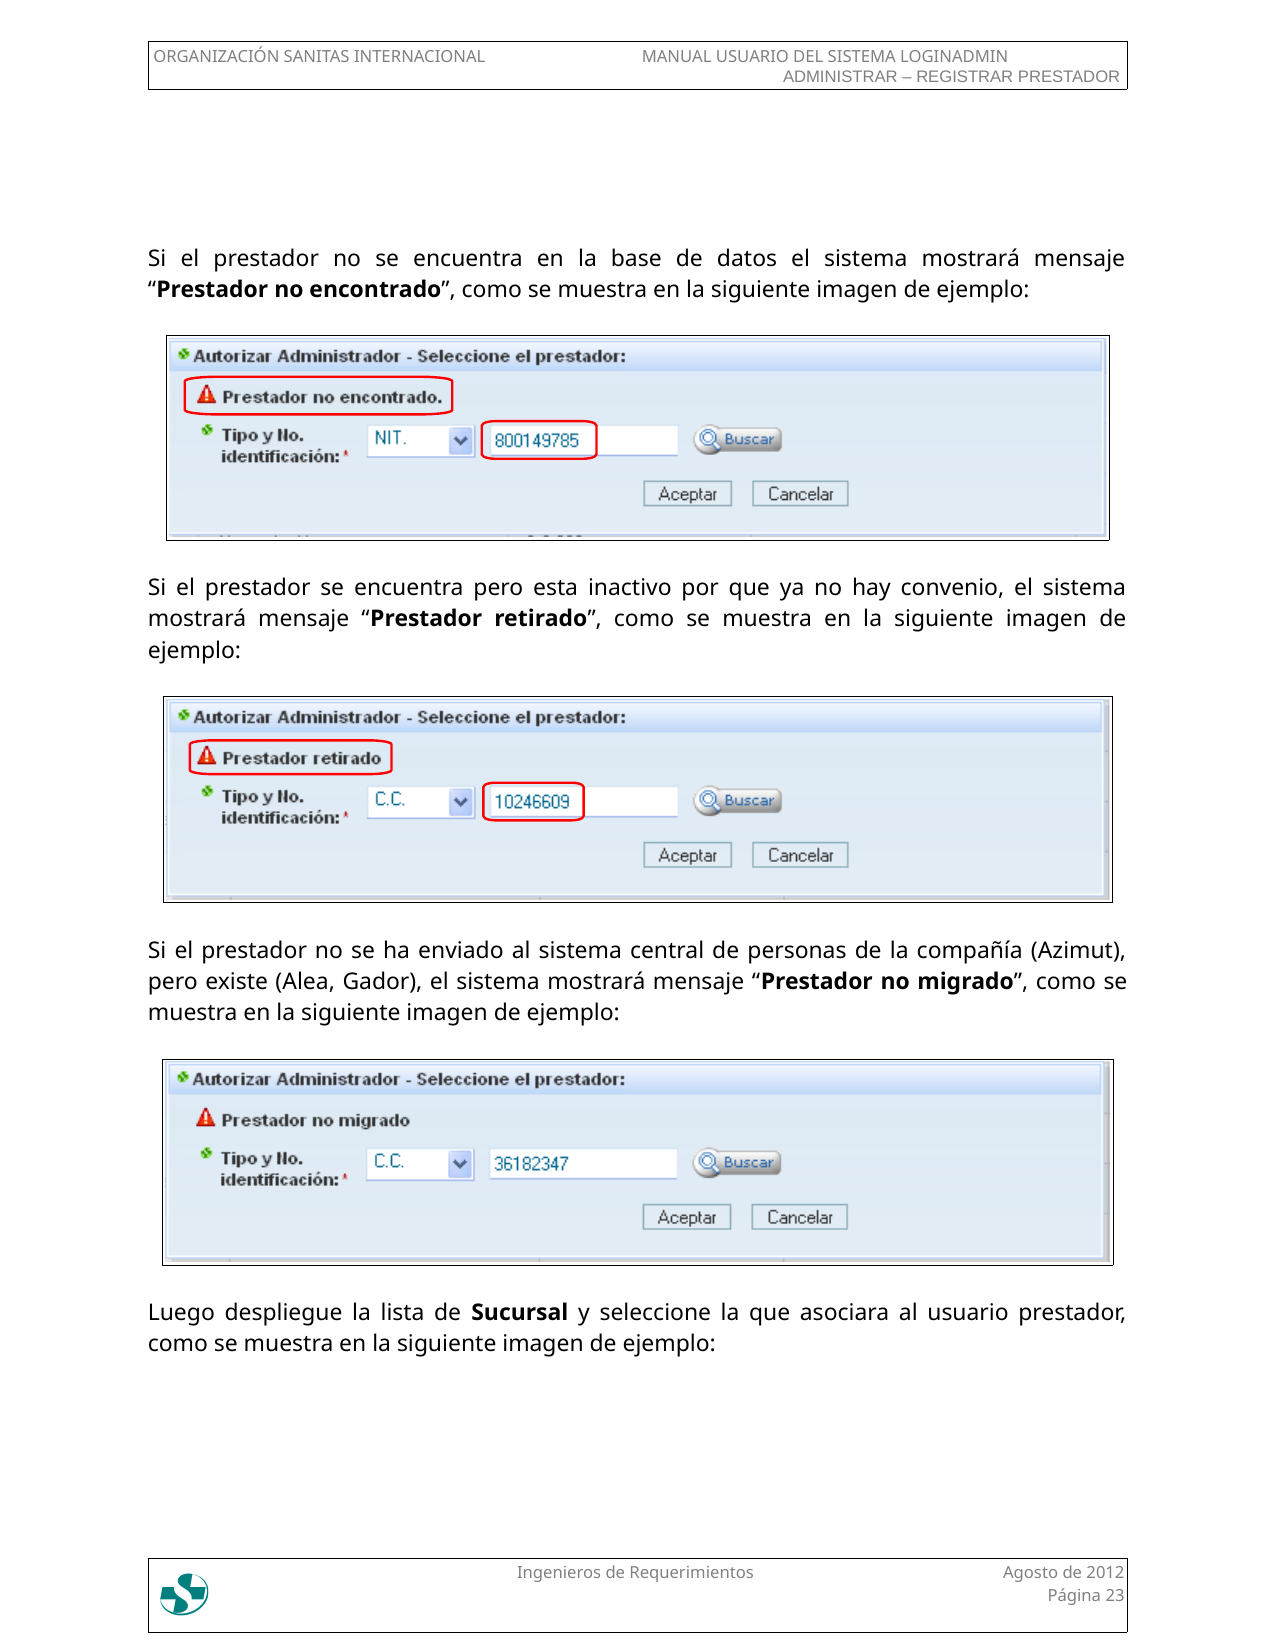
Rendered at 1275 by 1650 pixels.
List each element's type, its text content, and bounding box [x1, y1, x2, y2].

text Si el prestador se encuentra pero esta inactivo por que ya no hay convenio, el sistema mostrará mensaje “Prestador retirado”, como se muestra en la siguiente imagen de ejemplo: [148, 571, 1127, 665]
text Si el prestador no se ha enviado al sistema central de personas de la compañía (Azimut), pero existe (Alea, Gador), el sistema mostrará mensaje “Prestador no migrado”, como se muestra en la siguiente imagen de ejemplo: [148, 934, 1127, 1027]
picture [168, 338, 1107, 537]
text Si el prestador no se encuentra en la base de datos el sistema mostrará mensaje “Prestador no encontrado”, como se muestra en la siguiente imagen de ejemplo: [148, 241, 1127, 304]
picture [165, 699, 1110, 900]
picture [164, 1061, 1111, 1262]
text Luego despliegue la lista de Sucursal y seleccione la que asociara al usuario prestador, como se muestra en la siguiente imagen de ejemplo: [148, 1296, 1127, 1359]
